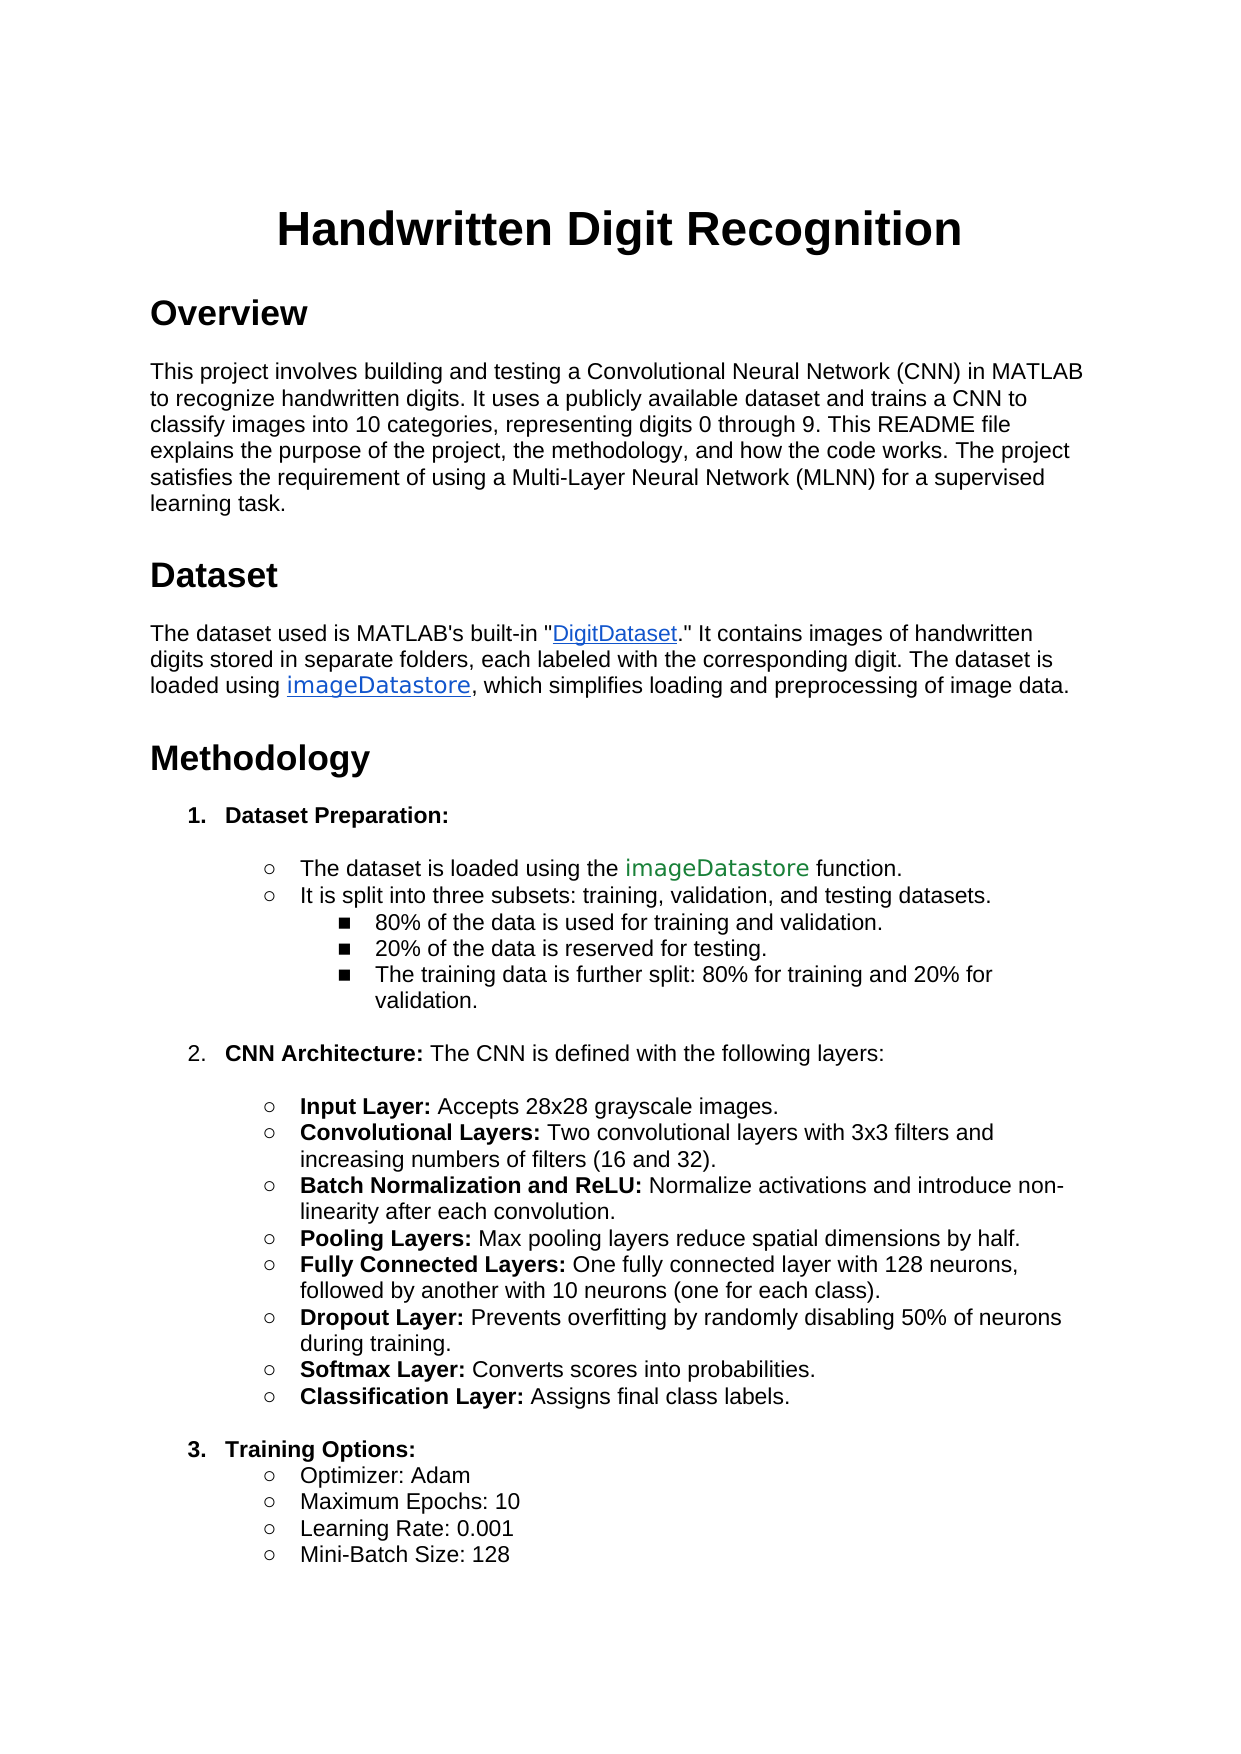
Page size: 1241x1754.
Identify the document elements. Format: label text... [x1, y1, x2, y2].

list Mini-Batch Size: 128 [262, 1541, 1090, 1567]
list Maximum Epochs: 10 [262, 1488, 1090, 1514]
list The training data is further split: 80% for training and 20% for validation. [337, 961, 1090, 1040]
list Batch Normalization and ReLU: Normalize activations and introduce non-linearity after each convolution. [262, 1172, 1090, 1225]
text The dataset used is MATLAB's built-in "DigitDataset." It contains images of handwritten digits stored in separate folders, each labeled with the corresponding digit. The dataset is loaded using imageDatastore, which simplifies loading and preprocessing of image data. [150, 620, 1090, 699]
list It is split into three subsets: training, validation, and testing datasets. [262, 882, 1090, 908]
list Classification Layer: Assigns final class labels. [262, 1383, 1090, 1436]
subtitle Overview [150, 293, 1090, 333]
subtitle Handwritten Digit Recognition [150, 200, 1090, 255]
list CNN Architecture: The CNN is defined with the following layers: [187, 1040, 1090, 1093]
list 80% of the data is used for training and validation. [337, 908, 1090, 935]
list Learning Rate: 0.001 [262, 1514, 1090, 1541]
text This project involves building and testing a Convolutional Neural Network (CNN) in MATLAB to recognize handwritten digits. It uses a publicly available dataset and trains a CNN to classify images into 10 categories, representing digits 0 through 9. This README file explains the purpose of the project, the methodology, and how the code works. The project satisfies the requirement of using a Multi-Layer Neural Network (MLNN) for a supervised learning task. [150, 358, 1090, 516]
list 20% of the data is reserved for testing. [337, 935, 1090, 961]
list Dropout Layer: Prevents overfitting by randomly disabling 50% of neurons during training. [262, 1304, 1090, 1356]
list Training Options: [187, 1436, 1090, 1462]
list The dataset is loaded using the imageDatastore function. [262, 855, 1090, 882]
list Optimizer: Adam [262, 1462, 1090, 1488]
subtitle Methodology [150, 737, 1090, 777]
list Fully Connected Layers: One fully connected layer with 128 neurons, followed by another with 10 neurons (one for each class). [262, 1251, 1090, 1304]
list Pooling Layers: Max pooling layers reduce spatial dimensions by half. [262, 1225, 1090, 1251]
list Dataset Preparation: [187, 802, 1090, 855]
list Convolutional Layers: Two convolutional layers with 3x3 filters and increasing numbers of filters (16 and 32). [262, 1119, 1090, 1172]
subtitle Dataset [150, 554, 1090, 595]
list Softmax Layer: Converts scores into probabilities. [262, 1356, 1090, 1383]
list Input Layer: Accepts 28x28 grayscale images. [262, 1093, 1090, 1119]
